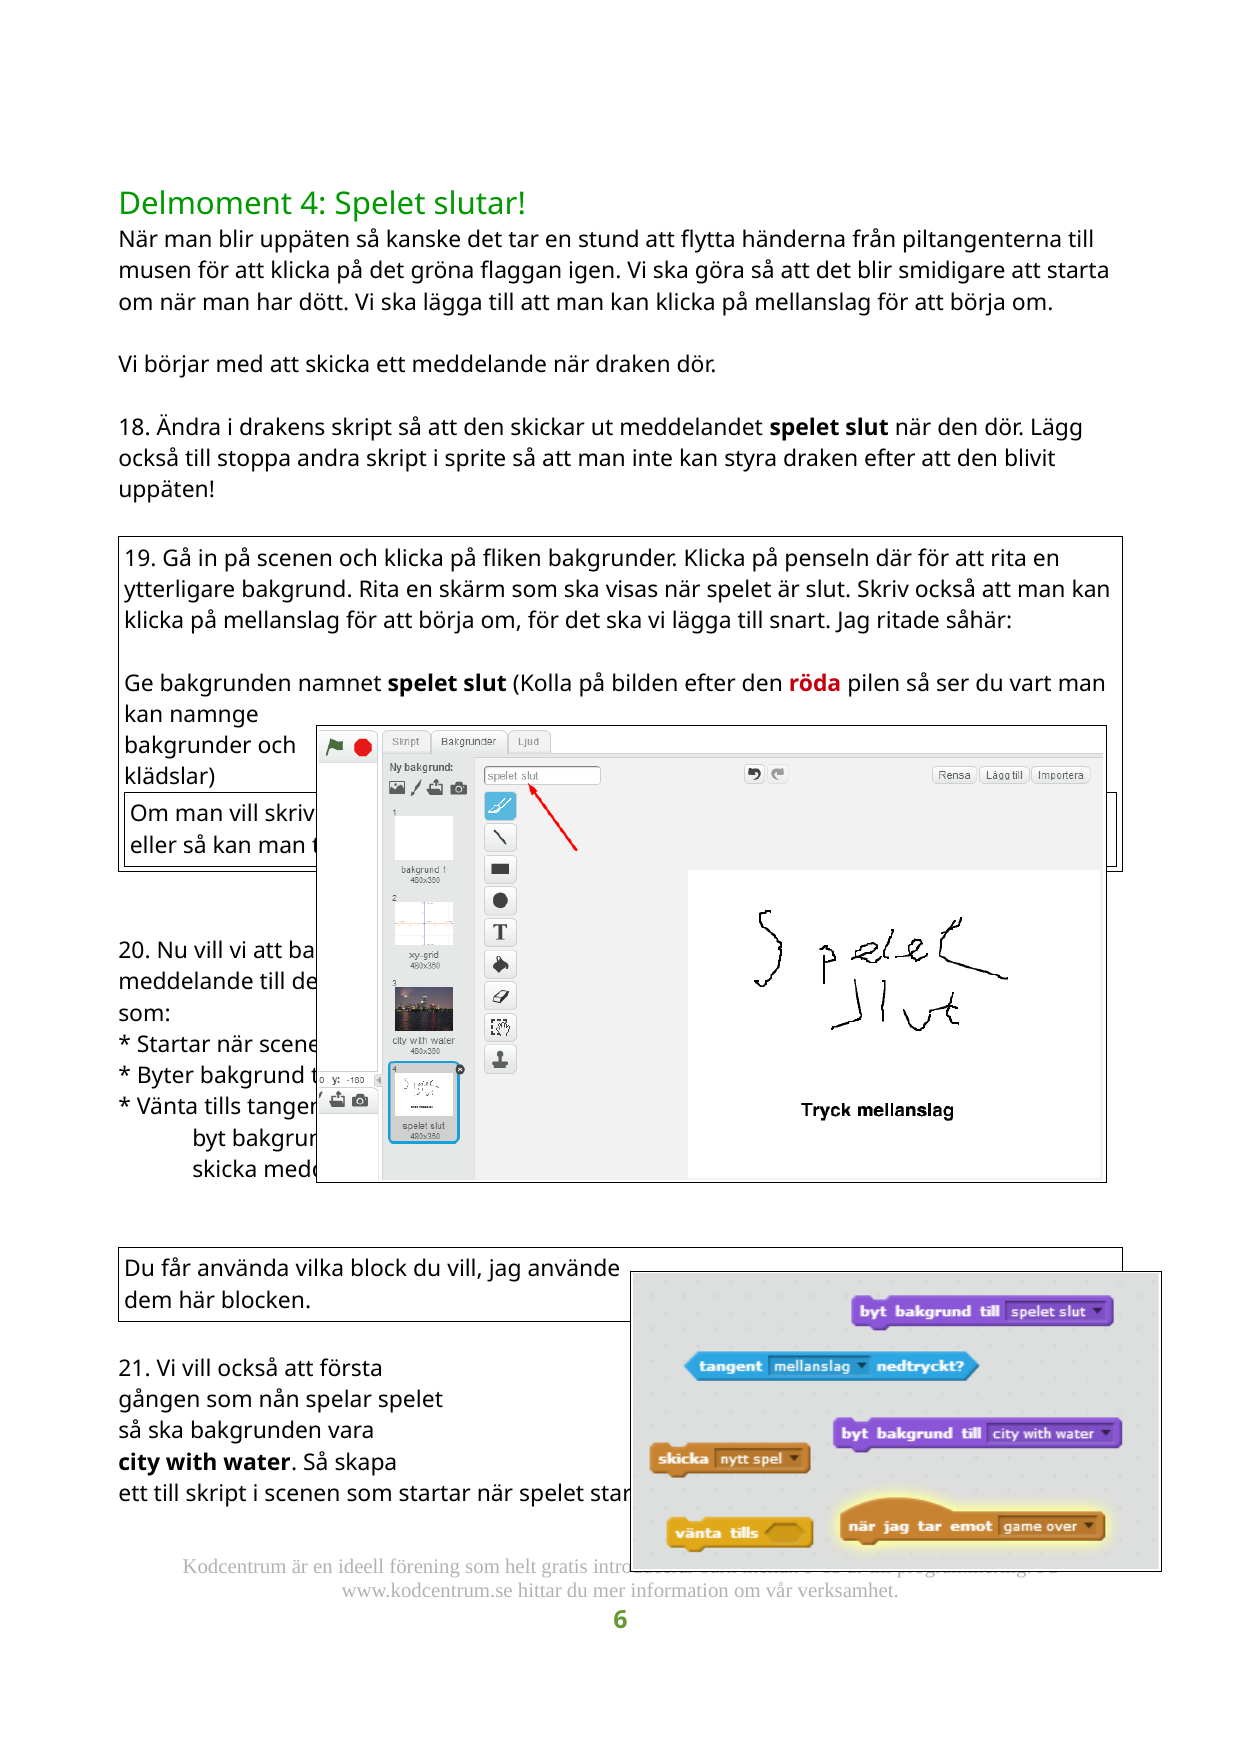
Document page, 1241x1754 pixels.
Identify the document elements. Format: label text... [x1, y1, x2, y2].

text Delmoment 4: Spelet slutar! [118, 181, 1122, 223]
table_header Om man vill skriva text så kan man antingen skriva för hand med penseln eller så kan man trycka på T [125, 793, 316, 866]
text ett till skript i scenen som startar när spelet startar och då byter bakgrunden till city with water. [118, 1477, 630, 1508]
text * Startar när scenen tar emot meddelandet spelet slut [118, 1028, 316, 1059]
table_header 19. Gå in på scenen och klicka på fliken bakgrunder. Klicka på penseln där för att rita en ytterligare bakgrund. Rita en skärm som ska visas när spelet är slut. Skriv också att man kan klicka på mellanslag för att börja om, för det ska vi lägga till snart. Jag ritade såhär: Ge bakgrunden namnet spelet slut (Kolla på bilden efter den röda pilen så ser du vart man kan namnge bakgrunder och klädslar) [119, 537, 1122, 871]
text När man blir uppäten så kanske det tar en stund att flytta händerna från piltangenterna till musen för att klicka på det gröna flaggan igen. Vi ska göra så att det blir smidigare att starta om när man har dött. Vi ska lägga till att man kan klicka på mellanslag för att börja om. [118, 223, 1122, 317]
picture [633, 1273, 1159, 1569]
text 18. Ändra i drakens skript så att den skickar ut meddelandet spelet slut när den dör. Lägg också till stoppa andra skript i sprite så att man inte kan styra draken efter att den blivit uppäten! [118, 411, 1122, 504]
table_header Du får använda vilka block du vill, jag använde dem här blocken. [119, 1248, 1122, 1321]
text * Vänta tills tangent mellanslag nedtryckt [118, 1090, 316, 1122]
text skicka meddelandet nytt spel [118, 1153, 1122, 1184]
text 21. Vi vill också att första [118, 1352, 630, 1383]
text gången som nån spelar spelet [118, 1383, 630, 1414]
picture [318, 727, 1103, 1180]
text city with water. Så skapa [118, 1446, 630, 1477]
text Vi börjar med att skicka ett meddelande när draken dör. [118, 348, 1122, 379]
text byt bakgrund till city with water [118, 1122, 316, 1153]
text så ska bakgrunden vara [118, 1414, 630, 1446]
table_header 19. Gå in på scenen och klicka på fliken bakgrunder. Klicka på penseln där för att rita en ytterligare bakgrund. Rita en skärm som ska visas när spelet är slut. Skriv också att man kan klicka på mellanslag för att börja om, för det ska vi lägga till snart. Jag ritade såhär: Ge bakgrunden namnet spelet slut (Kolla på bilden efter den röda pilen så ser du vart man kan namnge bakgrunder och klädslar) [317, 726, 1106, 1182]
text 20. Nu vill vi att bakgrunden ska synas när draken blir uppäten och vi vill skicka ett meddelande till dem andra spritsen så att dem startar om igen. Skapa ett skript i scenen som: [118, 934, 316, 1028]
text * Byter bakgrund till spelet slut [118, 1059, 316, 1090]
